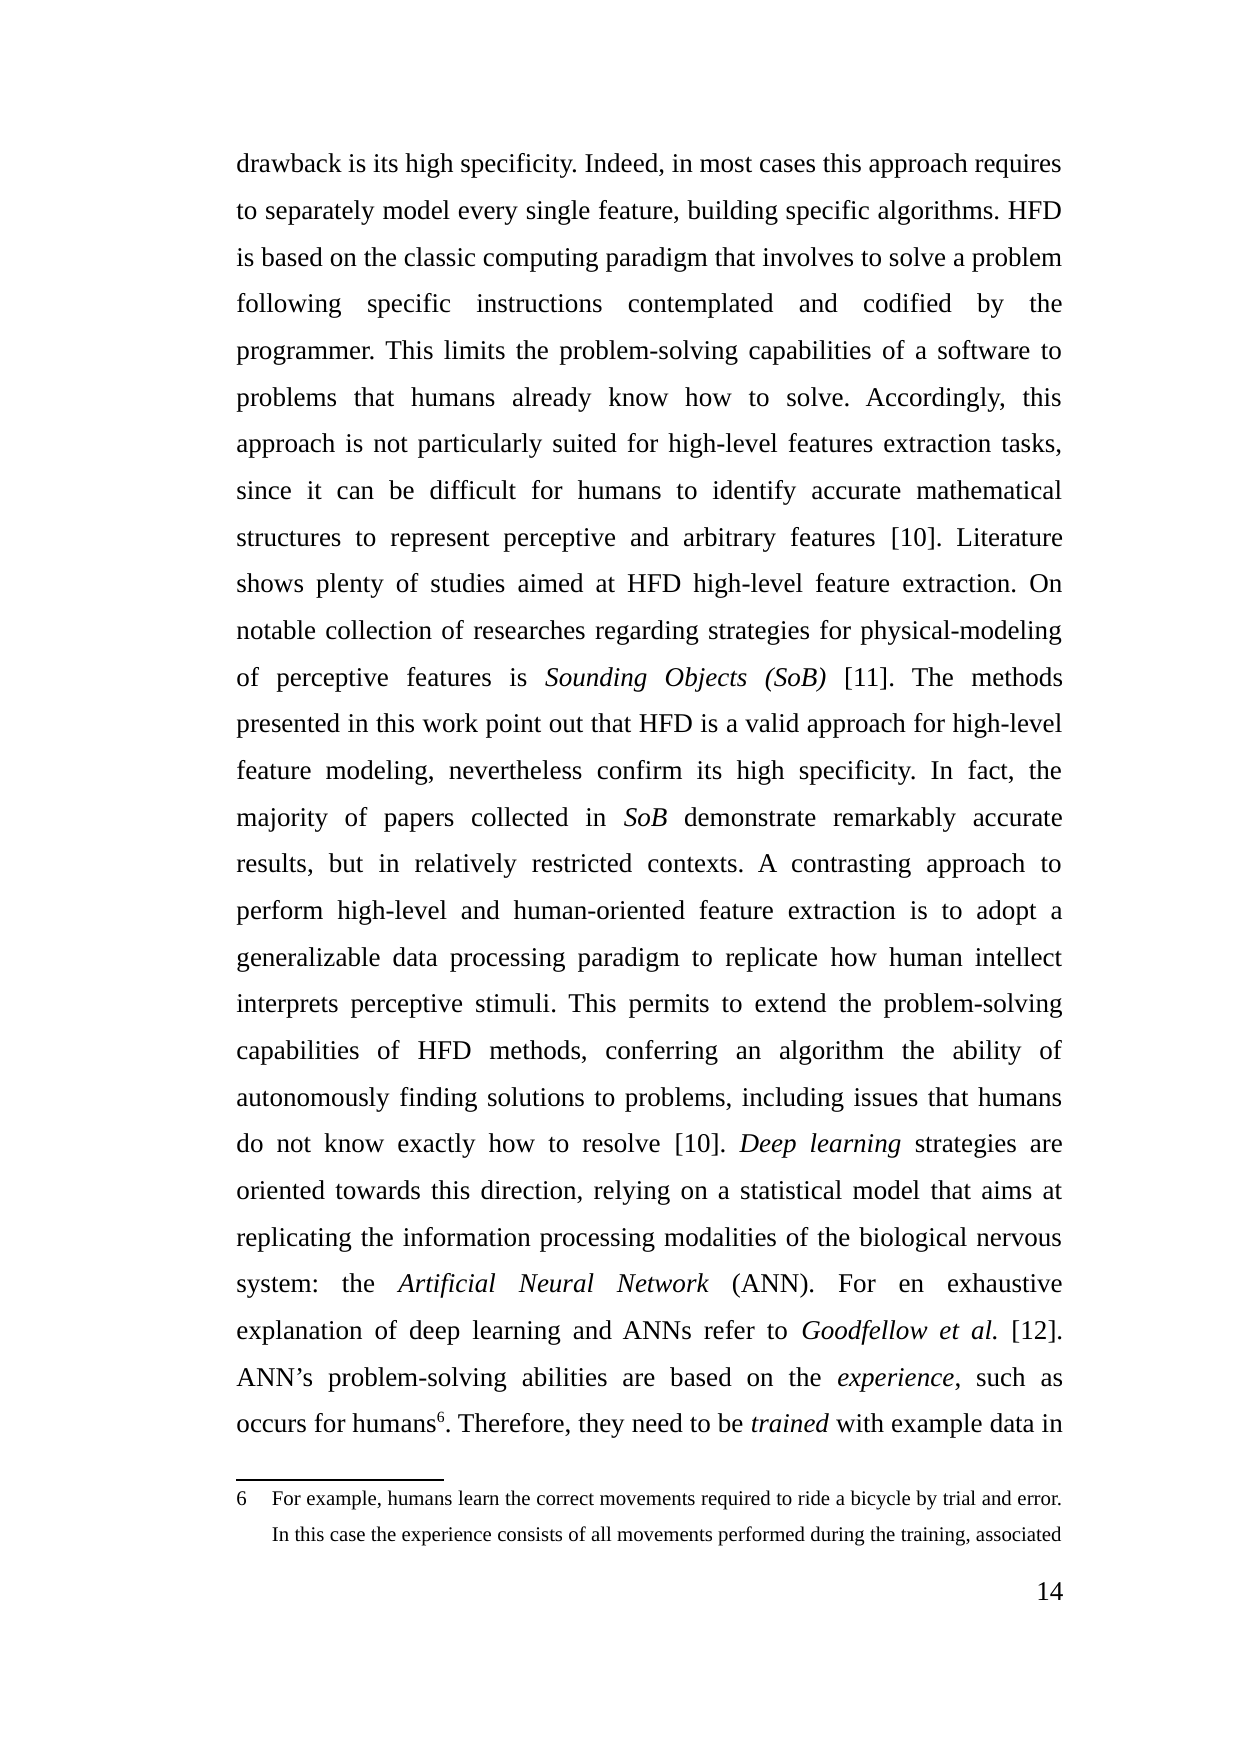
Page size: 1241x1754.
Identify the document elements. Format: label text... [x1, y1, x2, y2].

text drawback is its high specificity. Indeed, in most cases this approach requires to separately model every single feature, building specific algorithms. HFD is based on the classic computing paradigm that involves to solve a problem following specific instructions contemplated and codified by the programmer. This limits the problem-solving capabilities of a software to problems that humans already know how to solve. Accordingly, this approach is not particularly suited for high-level features extraction tasks, since it can be difficult for humans to identify accurate mathematical structures to represent perceptive and arbitrary features [10]. Literature shows plenty of studies aimed at HFD high-level feature extraction. On notable collection of researches regarding strategies for physical-modeling of perceptive features is Sounding Objects (SoB) [11]. The methods presented in this work point out that HFD is a valid approach for high-level feature modeling, nevertheless confirm its high specificity. In fact, the majority of papers collected in SoB demonstrate remarkably accurate results, but in relatively restricted contexts. A contrasting approach to perform high-level and human-oriented feature extraction is to adopt a generalizable data processing paradigm to replicate how human intellect interprets perceptive stimuli. This permits to extend the problem-solving capabilities of HFD methods, conferring an algorithm the ability of autonomously finding solutions to problems, including issues that humans do not know exactly how to resolve [10]. Deep learning strategies are oriented towards this direction, relying on a statistical model that aims at replicating the information processing modalities of the biological nervous system: the Artificial Neural Network (ANN). For en exhaustive explanation of deep learning and ANNs refer to Goodfellow et al. [12]. ANN’s problem-solving abilities are based on the experience, such as occurs for humans. Therefore, they need to be trained with example data in [236, 148, 1063, 1439]
text For example, humans learn the correct movements required to ride a bicycle by trial and error. In this case the experience consists of all movements performed during the training, associated [236, 1486, 1063, 1546]
